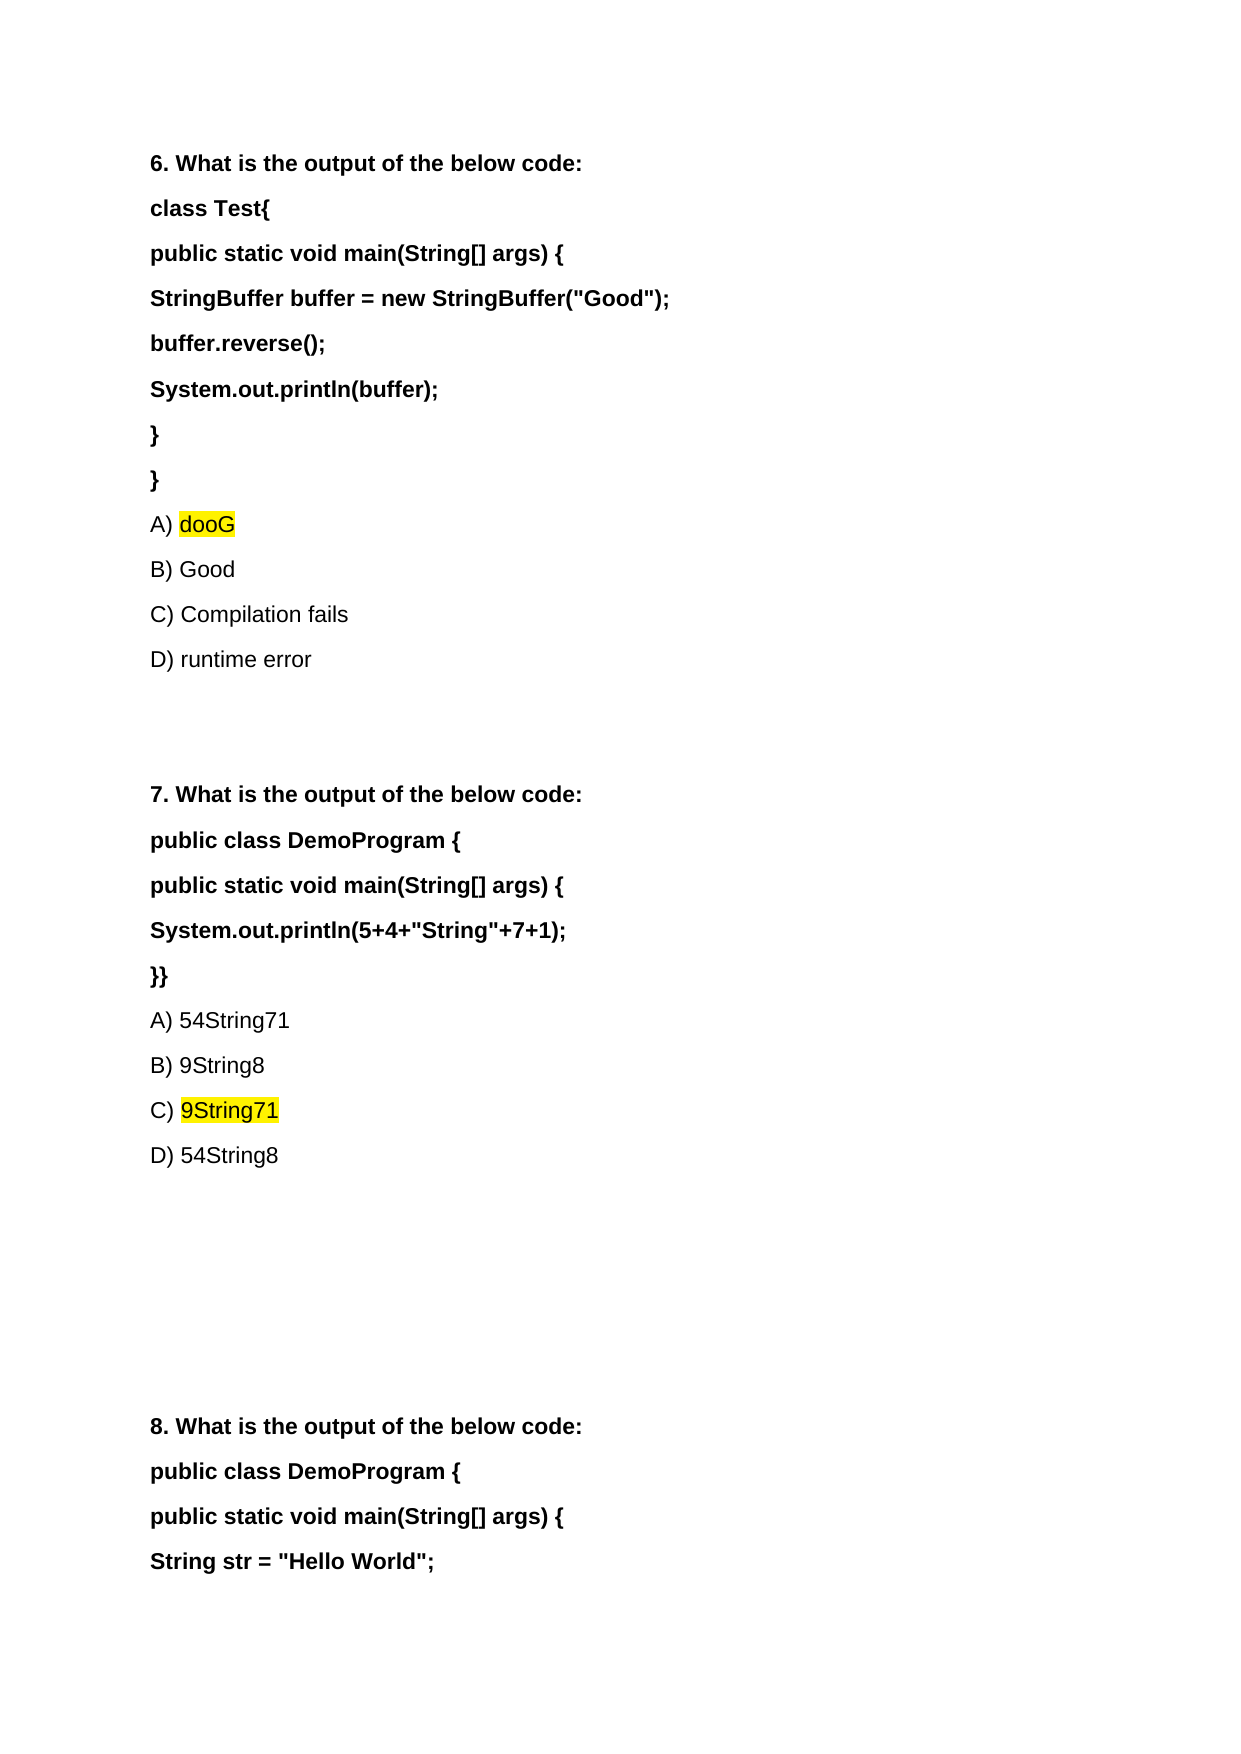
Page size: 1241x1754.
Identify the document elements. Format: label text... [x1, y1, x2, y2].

text B) 9String8 [150, 1052, 1090, 1078]
text C) Compilation fails [150, 601, 1090, 627]
text }} [150, 962, 1090, 988]
text public static void main(String[] args) { [150, 240, 1090, 267]
text StringBuffer buffer = new StringBuffer("Good"); [150, 285, 1090, 312]
text } [150, 466, 1090, 492]
text System.out.println(5+4+"String"+7+1); [150, 917, 1090, 943]
text } [150, 421, 1090, 447]
text public static void main(String[] args) { [150, 872, 1090, 898]
text public class DemoProgram { [150, 827, 1090, 853]
text String str = "Hello World"; [150, 1548, 1090, 1574]
text A) dooG [150, 511, 1090, 537]
text C) 9String71 [150, 1097, 1090, 1123]
text 7. What is the output of the below code: [150, 781, 1090, 808]
text System.out.println(buffer); [150, 376, 1090, 402]
text D) 54String8 [150, 1142, 1090, 1169]
text 6. What is the output of the below code: [150, 150, 1090, 176]
text B) Good [150, 556, 1090, 582]
text public static void main(String[] args) { [150, 1503, 1090, 1529]
text 8. What is the output of the below code: [150, 1413, 1090, 1439]
text buffer.reverse(); [150, 330, 1090, 357]
text public class DemoProgram { [150, 1458, 1090, 1484]
text class Test{ [150, 195, 1090, 221]
text D) runtime error [150, 646, 1090, 672]
text A) 54String71 [150, 1007, 1090, 1033]
